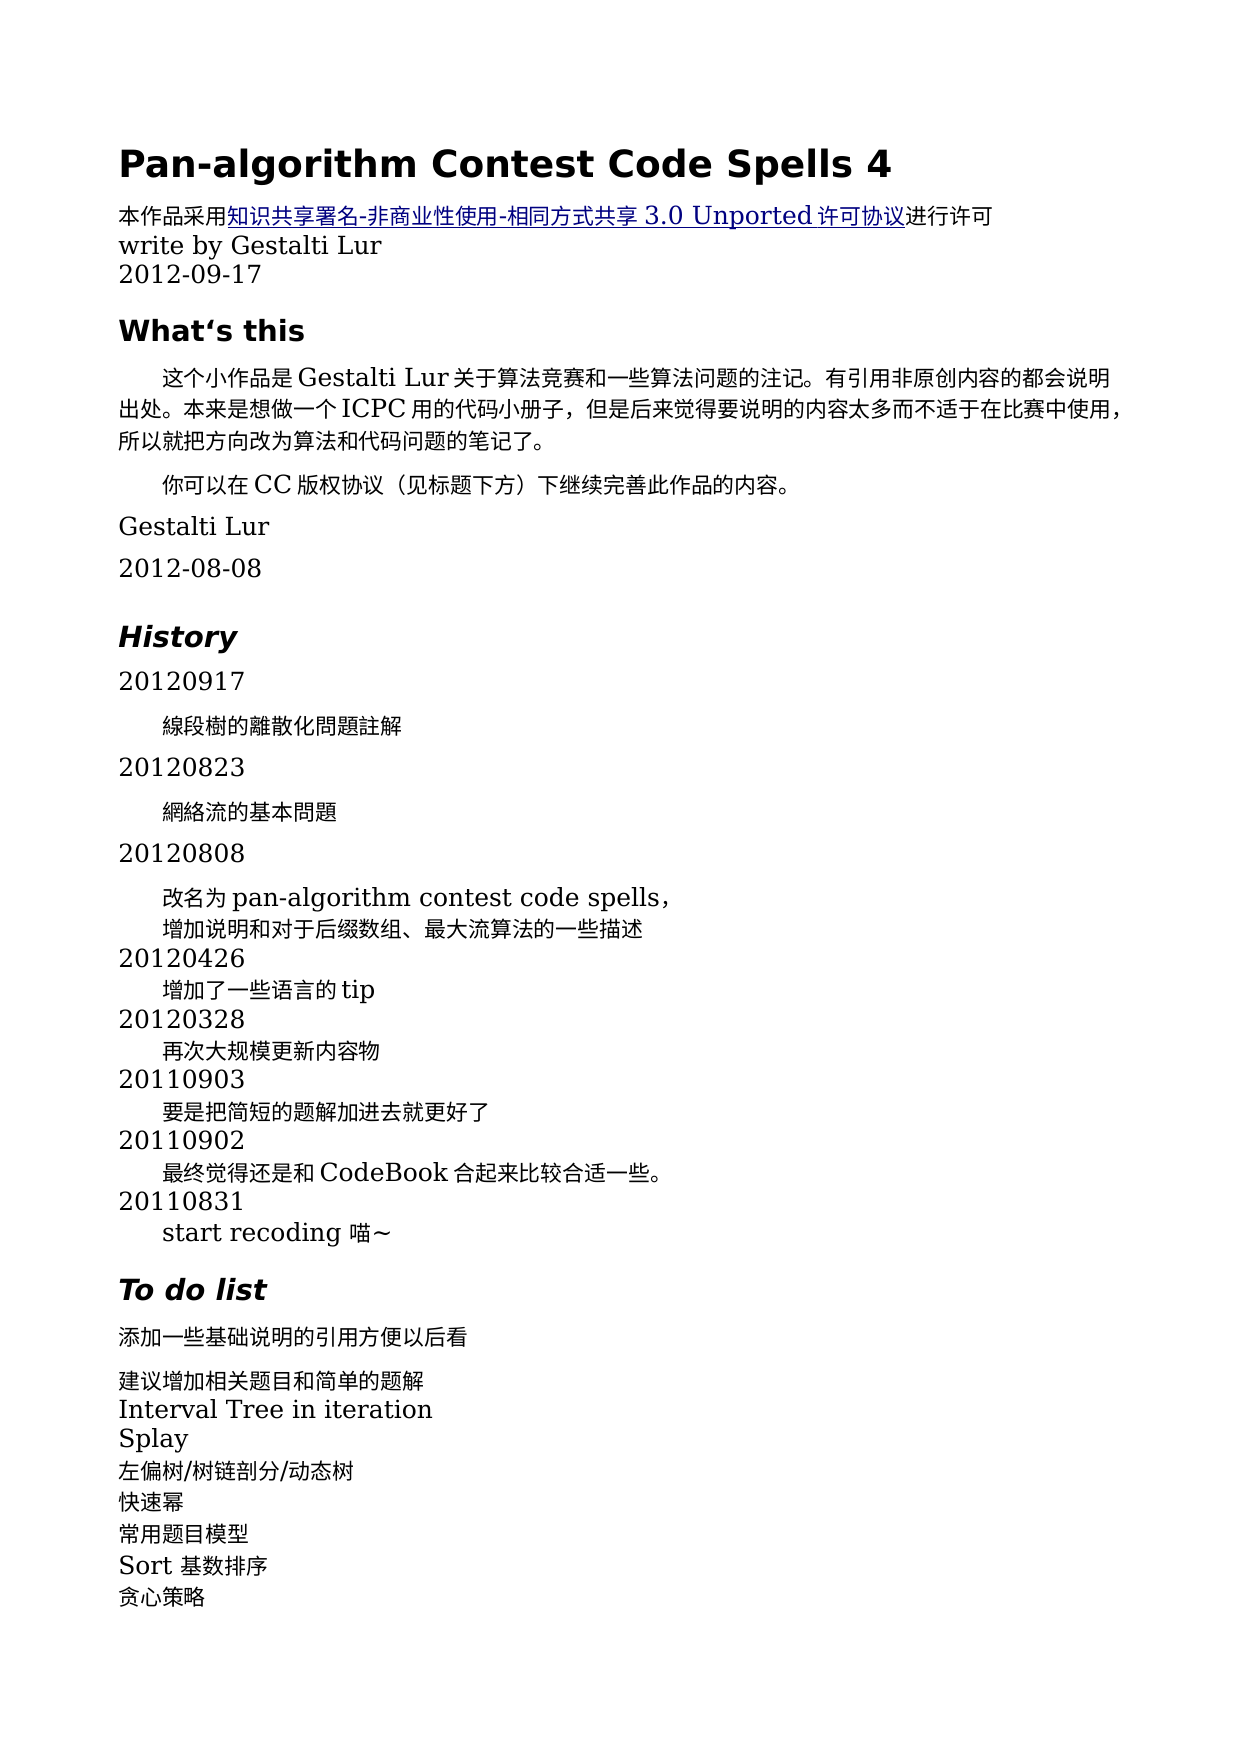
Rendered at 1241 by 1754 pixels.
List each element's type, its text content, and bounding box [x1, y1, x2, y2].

text 2012-08-08 [118, 554, 1122, 583]
text 20110831 [118, 1187, 1122, 1216]
text 你可以在CC版权协议（见标题下方）下继续完善此作品的内容。 [118, 468, 1122, 500]
text 建议增加相关题目和简单的题解 [118, 1364, 1122, 1395]
text write by Gestalti Lur [118, 231, 1122, 260]
text Interval Tree in iteration [118, 1395, 1122, 1424]
text 要是把简短的题解加进去就更好了 [118, 1095, 1122, 1126]
text 快速幂 [118, 1485, 1122, 1517]
text 改名为pan-algorithm contest code spells， [118, 881, 1122, 912]
text start recoding 喵~ [118, 1216, 1122, 1248]
text 增加说明和对于后缀数组、最大流算法的一些描述 [118, 912, 1122, 944]
text 網絡流的基本問題 [118, 795, 1122, 826]
text Gestalti Lur [118, 512, 1122, 542]
text 贪心策略 [118, 1580, 1122, 1612]
text 左偏树/树链剖分/动态树 [118, 1454, 1122, 1485]
text 20110902 [118, 1126, 1122, 1156]
text 2012-09-17 [118, 260, 1122, 289]
subtitle What‘s this [118, 314, 1122, 348]
text 20120808 [118, 839, 1122, 868]
text 本作品采用知识共享署名-非商业性使用-相同方式共享 3.0 Unported许可协议进行许可 [118, 199, 1122, 231]
text 添加一些基础说明的引用方便以后看 [118, 1319, 1122, 1351]
text 20120917 [118, 667, 1122, 696]
text 20120426 [118, 944, 1122, 973]
subtitle To do list [118, 1273, 1122, 1307]
subtitle History [118, 621, 1122, 655]
subtitle Pan-algorithm Contest Code Spells 4 [118, 143, 1122, 187]
text 20120823 [118, 753, 1122, 782]
text 20120328 [118, 1005, 1122, 1034]
text 增加了一些语言的tip [118, 973, 1122, 1005]
text 最终觉得还是和CodeBook合起来比较合适一些。 [118, 1156, 1122, 1187]
text 線段樹的離散化問題註解 [118, 709, 1122, 741]
text Sort 基数排序 [118, 1549, 1122, 1580]
text 再次大规模更新内容物 [118, 1034, 1122, 1066]
text 20110903 [118, 1066, 1122, 1095]
text Splay [118, 1424, 1122, 1454]
text 这个小作品是Gestalti Lur关于算法竞赛和一些算法问题的注记。有引用非原创内容的都会说明出处。本来是想做一个ICPC用的代码小册子，但是后来觉得要说明的内容太多而不适于在比赛中使用，所以就把方向改为算法和代码问题的笔记了。 [118, 361, 1122, 456]
text 常用题目模型 [118, 1517, 1122, 1549]
